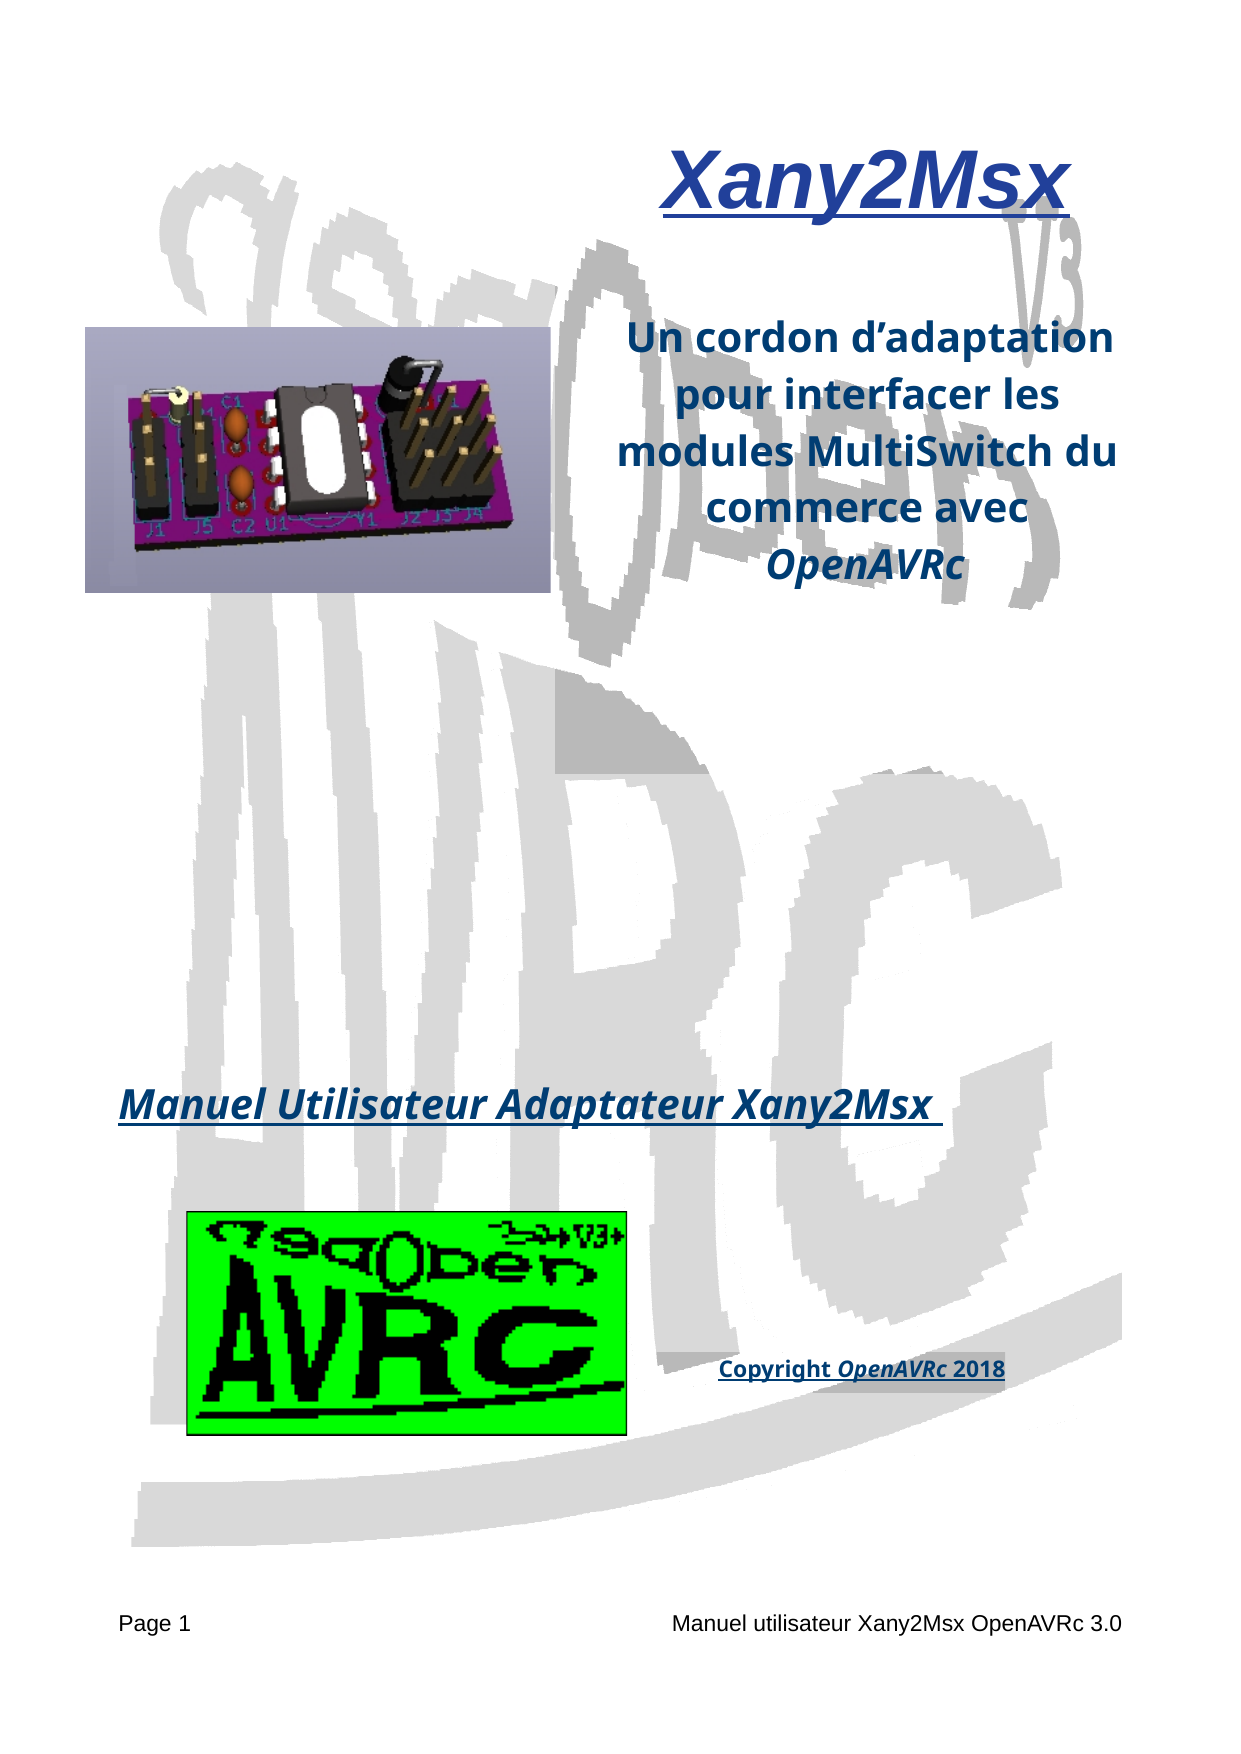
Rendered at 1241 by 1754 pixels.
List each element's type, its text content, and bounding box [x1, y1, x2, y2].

text Copyright OpenAVRc 2018 [649, 1353, 1005, 1384]
subtitle Un cordon d’adaptation pour interfacer les modules MultiSwitch du commerce avec OpenAVRc [608, 308, 1126, 592]
subtitle Xany2Msx [608, 131, 1126, 227]
subtitle Manuel Utilisateur Adaptateur Xany2Msx [118, 1075, 1122, 1131]
picture [85, 327, 551, 593]
picture [186, 1211, 628, 1436]
